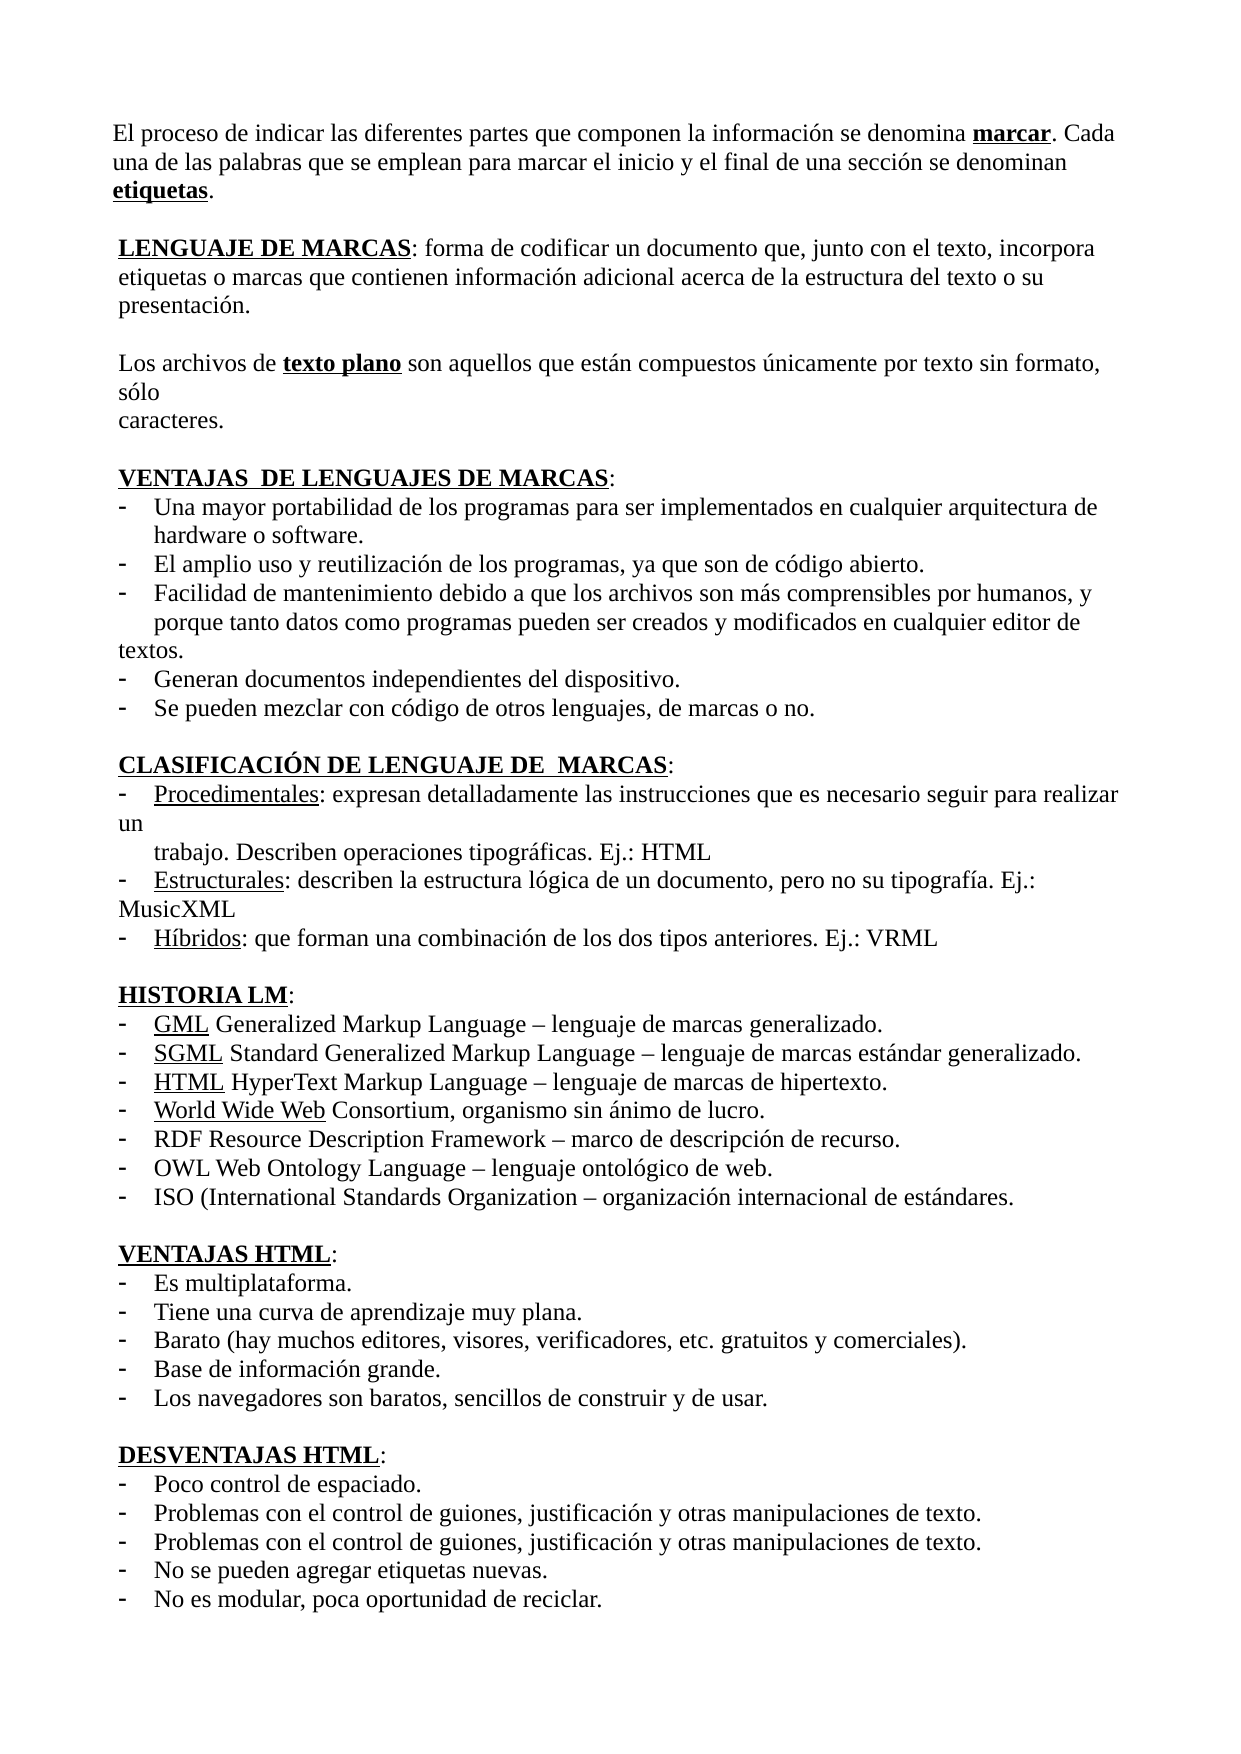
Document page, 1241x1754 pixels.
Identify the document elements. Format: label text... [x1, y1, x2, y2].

text LENGUAJE DE MARCAS: forma de codificar un documento que, junto con el texto, incorpora etiquetas o marcas que contienen información adicional acerca de la estructura del texto o su presentación. [118, 233, 1122, 319]
text HISTORIA LM: [118, 981, 1122, 1009]
list Generan documentos independientes del dispositivo. [118, 664, 1122, 693]
list Se pueden mezclar con código de otros lenguajes, de marcas o no. [118, 693, 1122, 722]
list Base de información grande. [118, 1354, 1122, 1383]
list Barato (hay muchos editores, visores, verificadores, etc. gratuitos y comerciales). [118, 1326, 1122, 1354]
list OWL Web Ontology Language – lenguaje ontológico de web. [118, 1153, 1122, 1182]
list Poco control de espaciado. [118, 1469, 1122, 1498]
list Estructurales: describen la estructura lógica de un documento, pero no su tipografía. Ej.: MusicXML [118, 866, 1122, 923]
list SGML Standard Generalized Markup Language – lenguaje de marcas estándar generalizado. [118, 1038, 1122, 1067]
list Es multiplataforma. [118, 1268, 1122, 1297]
list No es modular, poca oportunidad de reciclar. [118, 1584, 1122, 1613]
list Híbridos: que forman una combinación de los dos tipos anteriores. Ej.: VRML [118, 923, 1122, 952]
list Una mayor portabilidad de los programas para ser implementados en cualquier arquitectura de hardware o software. [118, 492, 1122, 549]
list RDF Resource Description Framework – marco de descripción de recurso. [118, 1124, 1122, 1153]
list World Wide Web Consortium, organismo sin ánimo de lucro. [118, 1096, 1122, 1124]
list Tiene una curva de aprendizaje muy plana. [118, 1297, 1122, 1326]
text Los archivos de texto plano son aquellos que están compuestos únicamente por texto sin formato, sólo caracteres. [118, 348, 1122, 434]
text VENTAJAS DE LENGUAJES DE MARCAS: [118, 463, 1122, 492]
list ISO (International Standards Organization – organización internacional de estándares. [118, 1182, 1122, 1211]
list Procedimentales: expresan detalladamente las instrucciones que es necesario seguir para realizar un trabajo. Describen operaciones tipográficas. Ej.: HTML [118, 779, 1122, 866]
list DESVENTAJAS HTML: [118, 1441, 1122, 1469]
list Problemas con el control de guiones, justificación y otras manipulaciones de texto. [118, 1498, 1122, 1527]
list El amplio uso y reutilización de los programas, ya que son de código abierto. [118, 549, 1122, 578]
list No se pueden agregar etiquetas nuevas. [118, 1556, 1122, 1584]
list Los navegadores son baratos, sencillos de construir y de usar. [118, 1383, 1122, 1412]
list VENTAJAS HTML: [118, 1239, 1122, 1268]
list Facilidad de mantenimiento debido a que los archivos son más comprensibles por humanos, y porque tanto datos como programas pueden ser creados y modificados en cualquier editor de textos. [118, 578, 1122, 664]
text El proceso de indicar las diferentes partes que componen la información se denomina marcar. Cada una de las palabras que se emplean para marcar el inicio y el final de una sección se denominan etiquetas. [112, 118, 1152, 204]
list HTML HyperText Markup Language – lenguaje de marcas de hipertexto. [118, 1067, 1122, 1096]
text CLASIFICACIÓN DE LENGUAJE DE MARCAS: [118, 751, 1122, 779]
list Problemas con el control de guiones, justificación y otras manipulaciones de texto. [118, 1527, 1122, 1556]
list GML Generalized Markup Language – lenguaje de marcas generalizado. [118, 1009, 1122, 1038]
